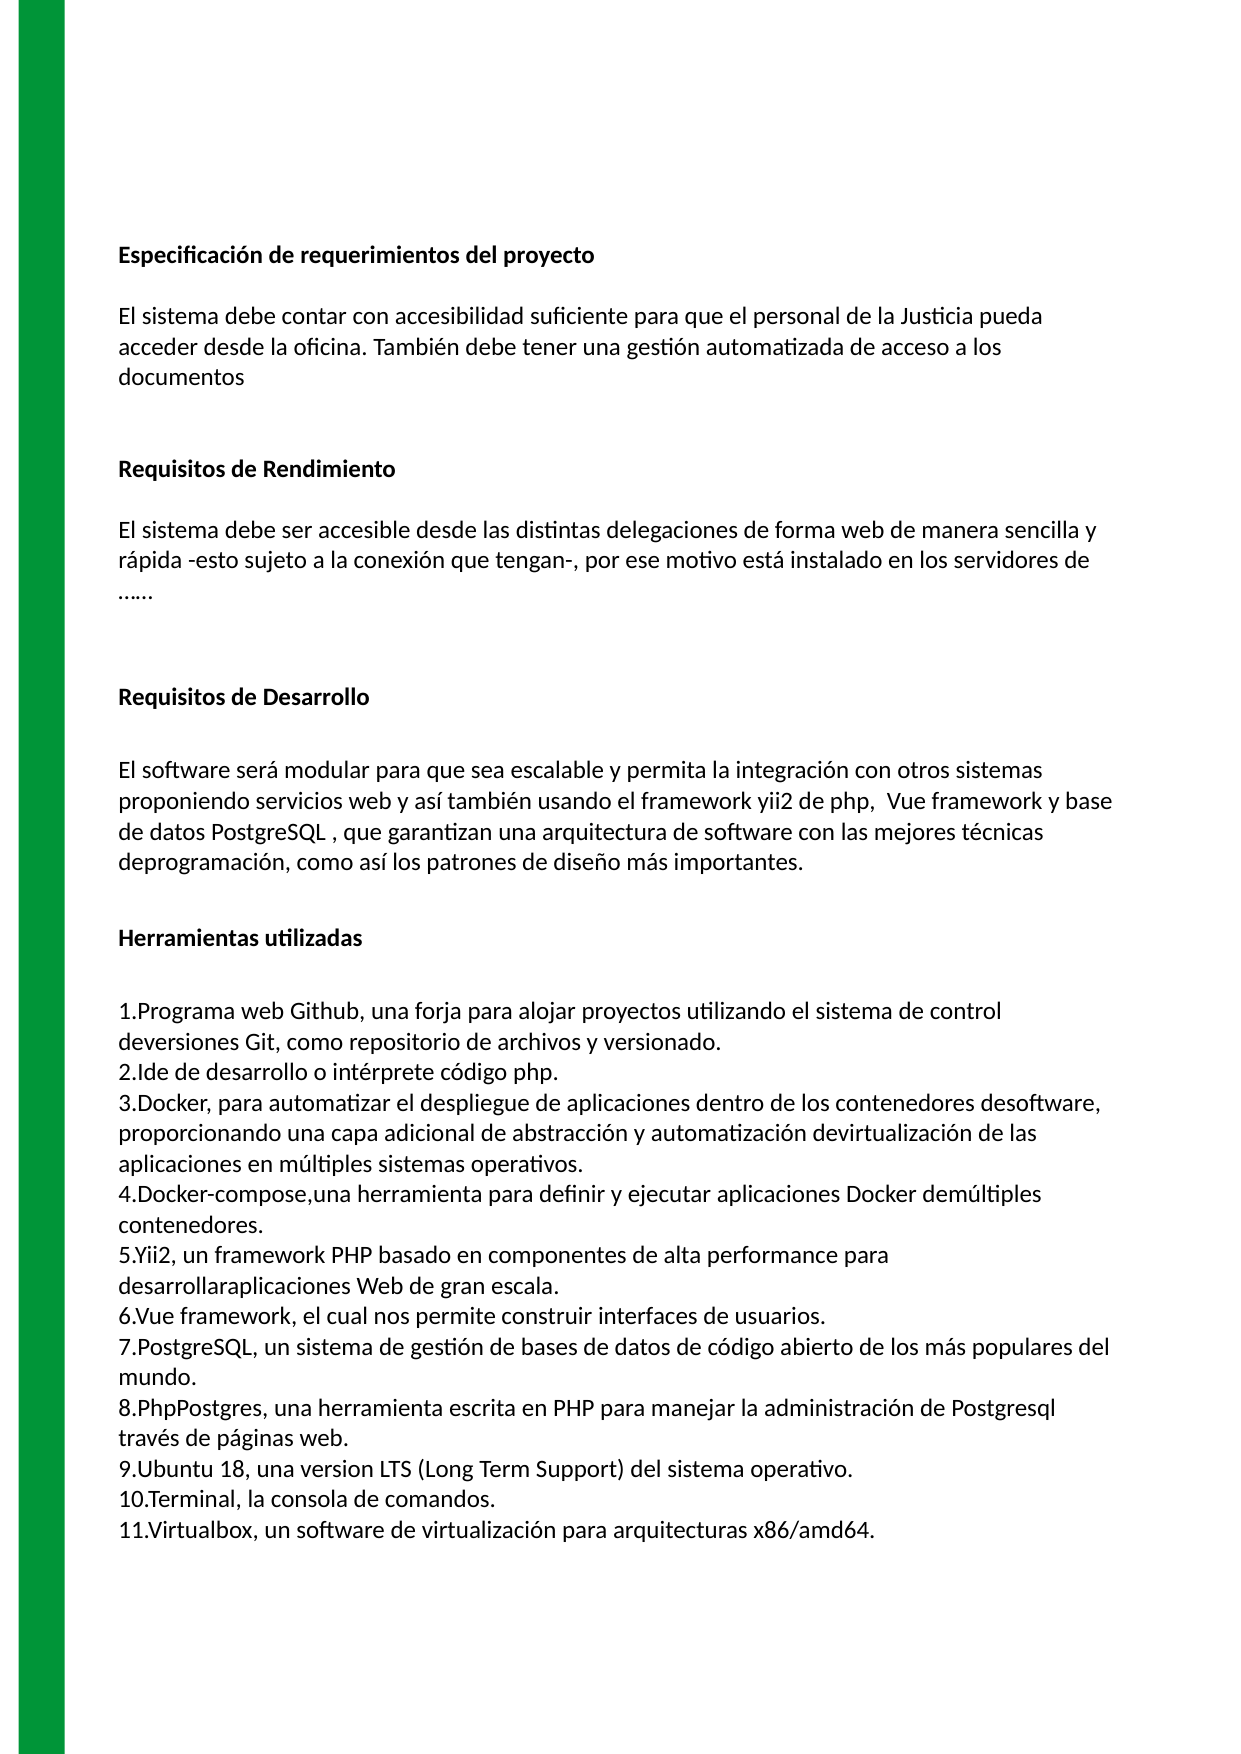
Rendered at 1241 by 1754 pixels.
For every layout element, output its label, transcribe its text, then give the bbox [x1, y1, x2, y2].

text 4.Docker-compose,una herramienta para definir y ejecutar aplicaciones Docker demúltiples contenedores. [118, 1178, 1122, 1239]
subtitle Herramientas utilizadas [118, 922, 1122, 952]
text 9.Ubuntu 18, una version LTS (Long Term Support) del sistema operativo. [118, 1453, 1122, 1484]
text 7.PostgreSQL, un sistema de gestión de bases de datos de código abierto de los más populares del mundo. [118, 1331, 1122, 1392]
text 6.Vue framework, el cual nos permite construir interfaces de usuarios. [118, 1301, 1122, 1331]
text El software será modular para que sea escalable y permita la integración con otros sistemas proponiendo servicios web y así también usando el framework yii2 de php, Vue framework y base de datos PostgreSQL , que garantizan una arquitectura de software con las mejores técnicas deprogramación, como así los patrones de diseño más importantes. [118, 754, 1122, 877]
text 2.Ide de desarrollo o intérprete código php. [118, 1056, 1122, 1087]
text 11.Virtualbox, un software de virtualización para arquitecturas x86/amd64. [118, 1514, 1122, 1545]
subtitle Requisitos de Desarrollo [118, 681, 1122, 712]
text 10.Terminal, la consola de comandos. [118, 1484, 1122, 1514]
text Especificación de requerimientos del proyecto [118, 239, 1122, 270]
text 5.Yii2, un framework PHP basado en componentes de alta performance para desarrollaraplicaciones Web de gran escala. [118, 1239, 1122, 1301]
text 8.PhpPostgres, una herramienta escrita en PHP para manejar la administración de Postgresql través de páginas web. [118, 1392, 1122, 1453]
text Requisitos de Rendimiento [118, 453, 1122, 483]
text El sistema debe ser accesible desde las distintas delegaciones de forma web de manera sencilla y rápida -esto sujeto a la conexión que tengan-, por ese motivo está instalado en los servidores de …… [118, 514, 1122, 605]
text 1.Programa web Github, una forja para alojar proyectos utilizando el sistema de control deversiones Git, como repositorio de archivos y versionado. [118, 995, 1122, 1056]
text 3.Docker, para automatizar el despliegue de aplicaciones dentro de los contenedores desoftware, proporcionando una capa adicional de abstracción y automatización devirtualización de las aplicaciones en múltiples sistemas operativos. [118, 1087, 1122, 1178]
text El sistema debe contar con accesibilidad suficiente para que el personal de la Justicia pueda acceder desde la oficina. También debe tener una gestión automatizada de acceso a los documentos [118, 300, 1122, 392]
